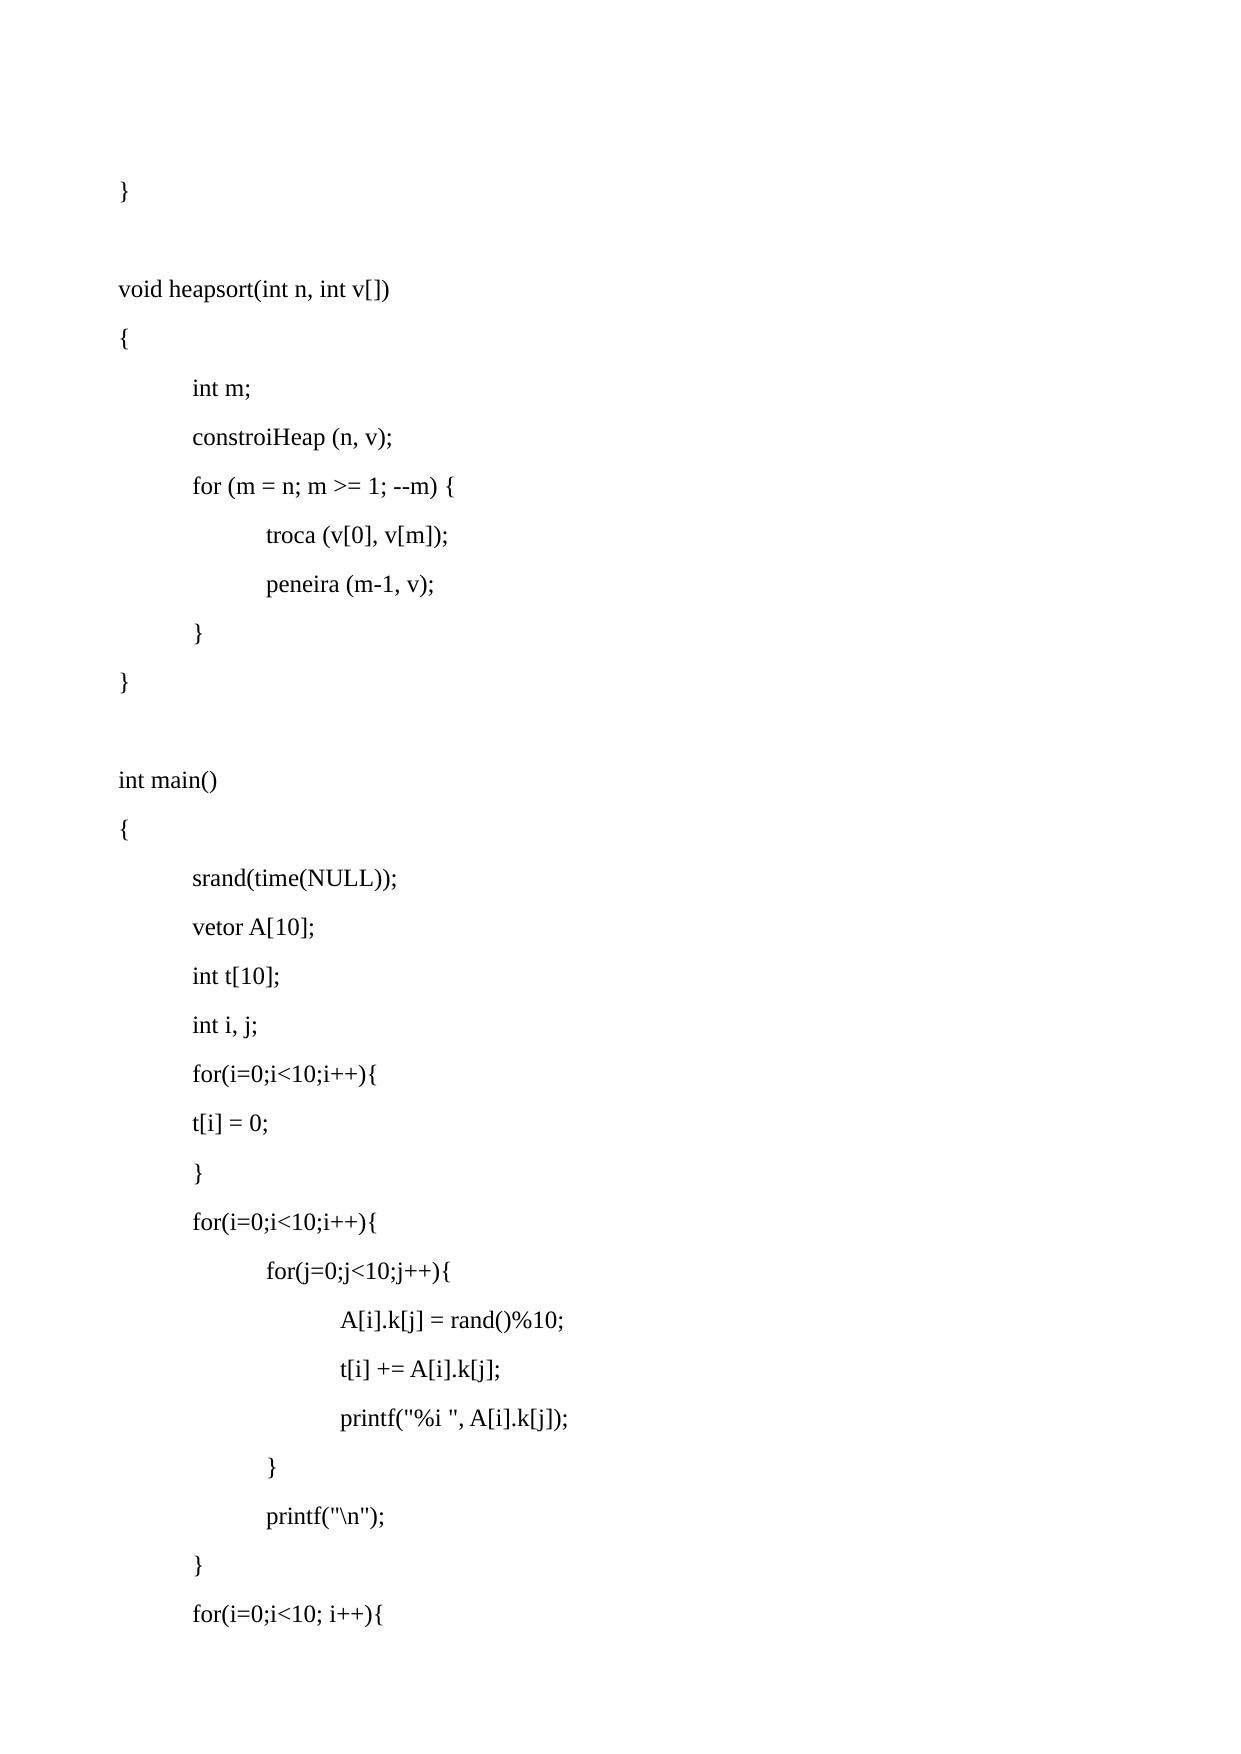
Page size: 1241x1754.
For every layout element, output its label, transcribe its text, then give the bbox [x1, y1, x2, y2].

text } [118, 1158, 1122, 1186]
text t[i] = 0; [118, 1108, 1122, 1137]
text int i, j; [118, 1010, 1122, 1039]
text srand(time(NULL)); [118, 863, 1122, 892]
text A[i].k[j] = rand()%10; [118, 1305, 1122, 1333]
text for(i=0;i<10;i++){ [118, 1059, 1122, 1088]
text int main() [118, 765, 1122, 794]
text } [118, 176, 1122, 205]
text printf("%i ", A[i].k[j]); [118, 1403, 1122, 1432]
text for(i=0;i<10; i++){ [118, 1599, 1122, 1628]
text { [118, 814, 1122, 843]
text } [118, 1452, 1122, 1481]
text printf("\n"); [118, 1501, 1122, 1530]
text int m; [118, 373, 1122, 401]
text for (m = n; m >= 1; --m) { [118, 471, 1122, 499]
text troca (v[0], v[m]); [118, 520, 1122, 548]
text for(j=0;j<10;j++){ [118, 1256, 1122, 1284]
text t[i] += A[i].k[j]; [118, 1354, 1122, 1383]
text constroiHeap (n, v); [118, 422, 1122, 450]
text { [118, 323, 1122, 352]
text } [118, 1550, 1122, 1579]
text } [118, 667, 1122, 696]
text } [118, 618, 1122, 647]
text peneira (m-1, v); [118, 569, 1122, 598]
text for(i=0;i<10;i++){ [118, 1207, 1122, 1235]
text void heapsort(int n, int v[]) [118, 274, 1122, 303]
text int t[10]; [118, 961, 1122, 990]
text vetor A[10]; [118, 912, 1122, 941]
